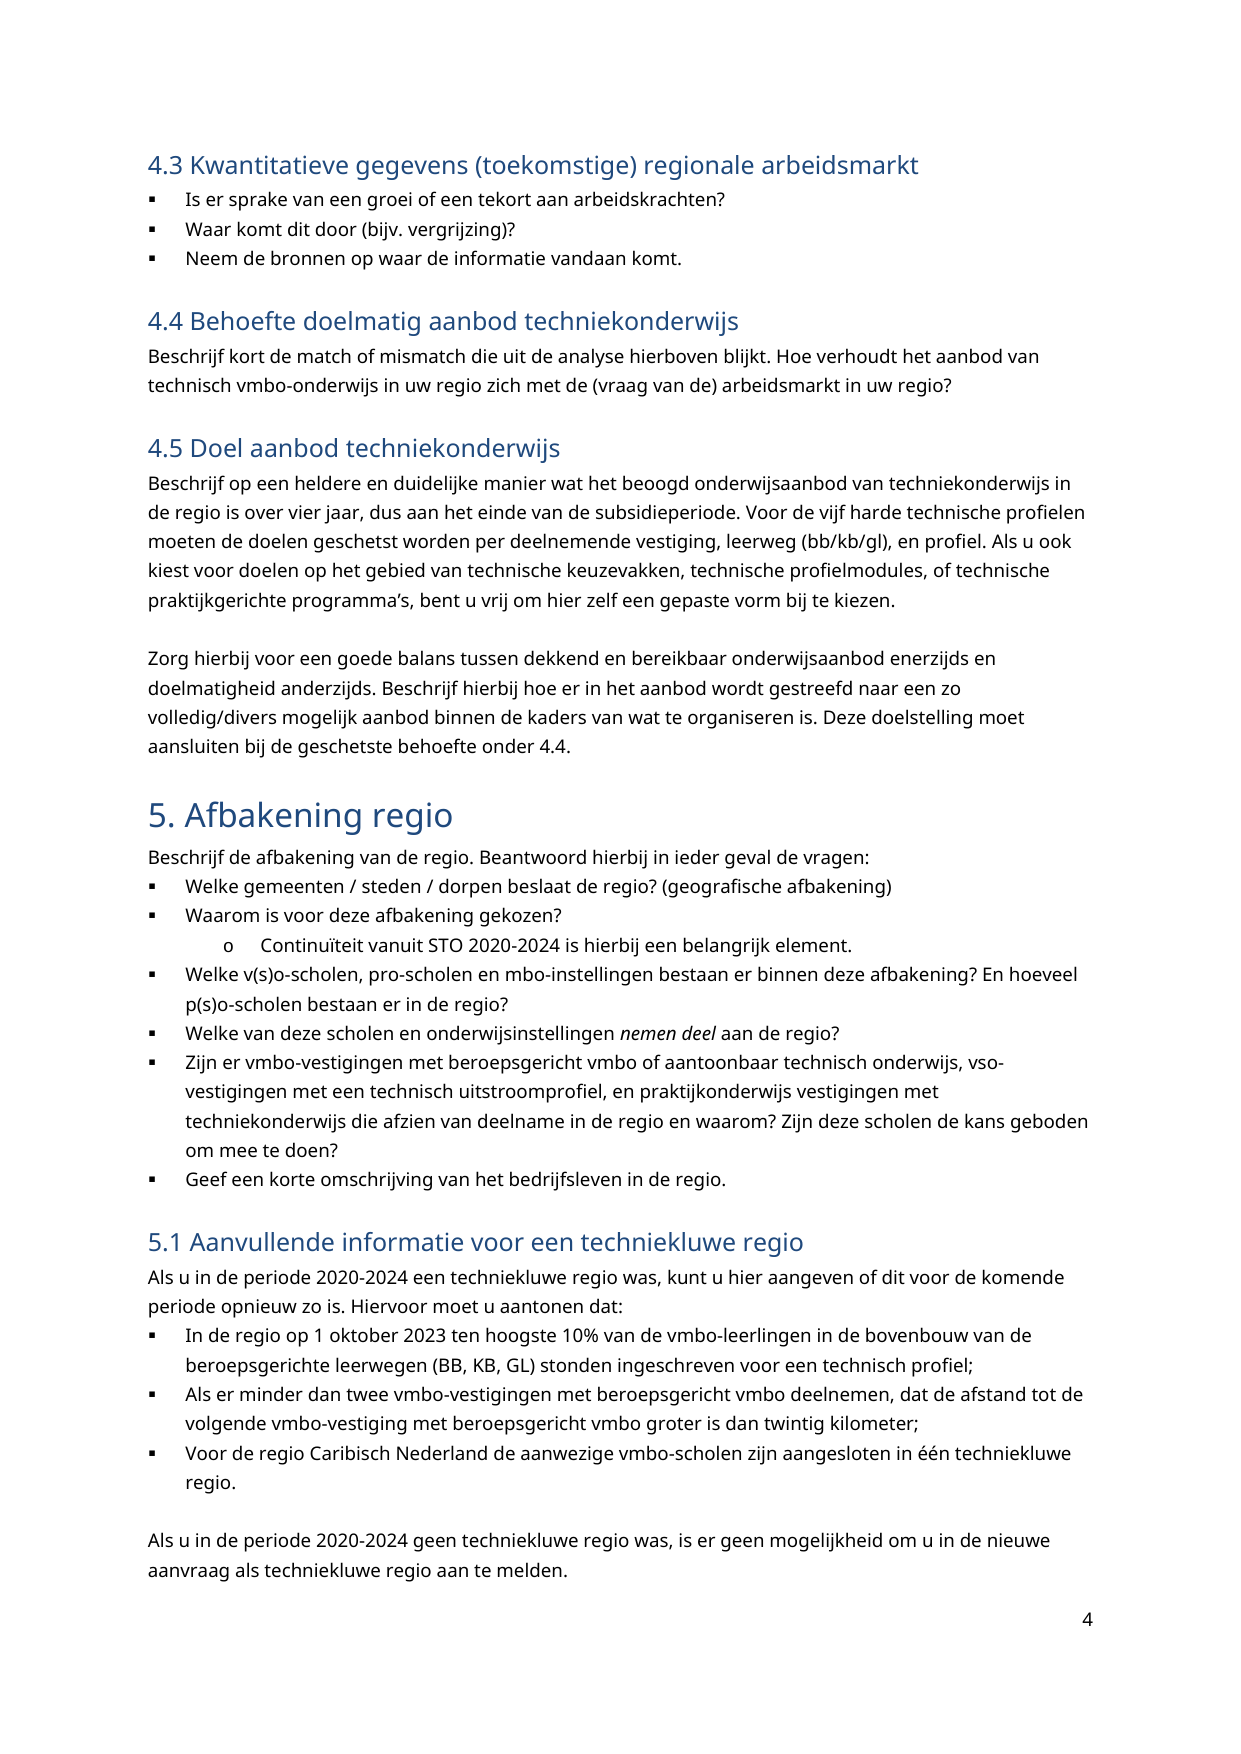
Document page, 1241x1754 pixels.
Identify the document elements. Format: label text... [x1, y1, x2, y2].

subtitle 4.5 Doel aanbod techniekonderwijs [148, 431, 1093, 465]
subtitle 4.3 Kwantitatieve gegevens (toekomstige) regionale arbeidsmarkt [148, 148, 1093, 182]
list Waar komt dit door (bijv. vergrijzing)? [148, 216, 1093, 242]
text Als u in de periode 2020-2024 geen techniekluwe regio was, is er geen mogelijkheid om u in de nieuwe aanvraag als techniekluwe regio aan te melden. [148, 1528, 1093, 1582]
text Beschrijf op een heldere en duidelijke manier wat het beoogd onderwijsaanbod van techniekonderwijs in de regio is over vier jaar, dus aan het einde van de subsidieperiode. Voor de vijf harde technische profielen moeten de doelen geschetst worden per deelnemende vestiging, leerweg (bb/kb/gl), en profiel. Als u ook kiest voor doelen op het gebied van technische keuzevakken, technische profielmodules, of technische praktijkgerichte programma’s, bent u vrij om hier zelf een gepaste vorm bij te kiezen. [148, 470, 1093, 613]
list Waarom is voor deze afbakening gekozen? [148, 903, 1093, 928]
list Welke gemeenten / steden / dorpen beslaat de regio? (geografische afbakening) [148, 873, 1093, 899]
text Beschrijf kort de match of mismatch die uit de analyse hierboven blijkt. Hoe verhoudt het aanbod van technisch vmbo-onderwijs in uw regio zich met de (vraag van de) arbeidsmarkt in uw regio? [148, 343, 1093, 398]
text Beschrijf de afbakening van de regio. Beantwoord hierbij in ieder geval de vragen: [148, 844, 1093, 870]
subtitle 4.4 Behoefte doelmatig aanbod techniekonderwijs [148, 304, 1093, 338]
list Voor de regio Caribisch Nederland de aanwezige vmbo-scholen zijn aangesloten in één techniekluwe regio. [148, 1440, 1093, 1494]
subtitle 5.1 Aanvullende informatie voor een techniekluwe regio [148, 1225, 1093, 1259]
text Zorg hierbij voor een goede balans tussen dekkend en bereikbaar onderwijsaanbod enerzijds en doelmatigheid anderzijds. Beschrijf hierbij hoe er in het aanbod wordt gestreefd naar een zo volledig/divers mogelijk aanbod binnen de kaders van wat te organiseren is. Deze doelstelling moet aansluiten bij de geschetste behoefte onder 4.4. [148, 646, 1093, 759]
list Geef een korte omschrijving van het bedrijfsleven in de regio. [148, 1166, 1093, 1192]
subtitle 5. Afbakening regio [148, 792, 1093, 837]
list Is er sprake van een groei of een tekort aan arbeidskrachten? [148, 187, 1093, 212]
list Continuïteit vanuit STO 2020-2024 is hierbij een belangrijk element. [223, 932, 1093, 958]
text Als u in de periode 2020-2024 een techniekluwe regio was, kunt u hier aangeven of dit voor de komende periode opnieuw zo is. Hiervoor moet u aantonen dat: [148, 1264, 1093, 1319]
list Welke van deze scholen en onderwijsinstellingen nemen deel aan de regio? [148, 1020, 1093, 1046]
list In de regio op 1 oktober 2023 ten hoogste 10% van de vmbo-leerlingen in de bovenbouw van de beroepsgerichte leerwegen (BB, KB, GL) stonden ingeschreven voor een technisch profiel; [148, 1323, 1093, 1377]
list Neem de bronnen op waar de informatie vandaan komt. [148, 245, 1093, 271]
list Welke v(s)o-scholen, pro-scholen en mbo-instellingen bestaan er binnen deze afbakening? En hoeveel p(s)o-scholen bestaan er in de regio? [148, 962, 1093, 1016]
list Als er minder dan twee vmbo-vestigingen met beroepsgericht vmbo deelnemen, dat de afstand tot de volgende vmbo-vestiging met beroepsgericht vmbo groter is dan twintig kilometer; [148, 1381, 1093, 1436]
list Zijn er vmbo-vestigingen met beroepsgericht vmbo of aantoonbaar technisch onderwijs, vso-vestigingen met een technisch uitstroomprofiel, en praktijkonderwijs vestigingen met techniekonderwijs die afzien van deelname in de regio en waarom? Zijn deze scholen de kans geboden om mee te doen? [148, 1049, 1093, 1163]
